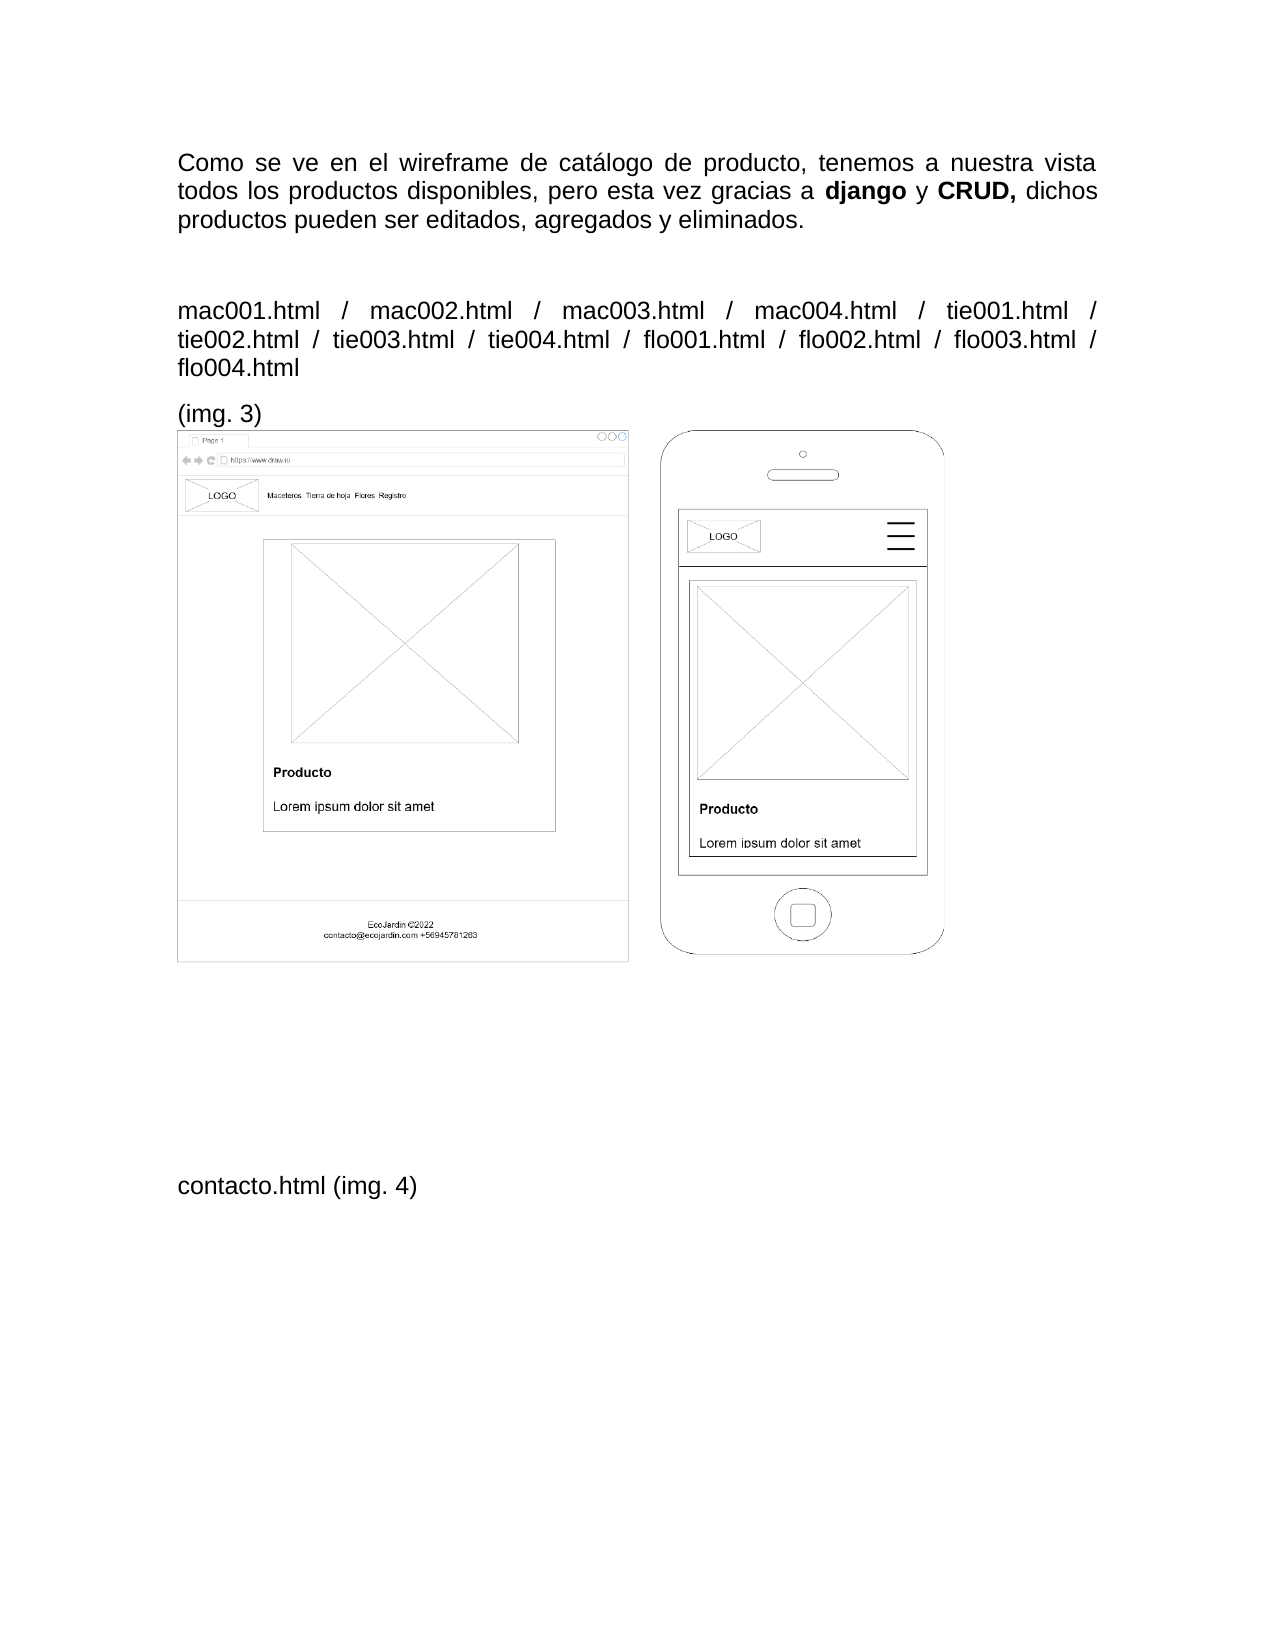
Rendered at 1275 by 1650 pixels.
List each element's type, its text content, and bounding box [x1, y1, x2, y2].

text mac001.html / mac002.html / mac003.html / mac004.html / tie001.html / tie002.html / tie003.html / tie004.html / flo001.html / flo002.html / flo003.html / flo004.html [177, 296, 1098, 382]
text contacto.html (img. 4) [177, 1171, 1098, 1200]
text (img. 3) [177, 399, 1098, 428]
picture [177, 430, 945, 982]
text Como se ve en el wireframe de catálogo de producto, tenemos a nuestra vista todos los productos disponibles, pero esta vez gracias a django y CRUD, dichos productos pueden ser editados, agregados y eliminados. [177, 148, 1098, 234]
